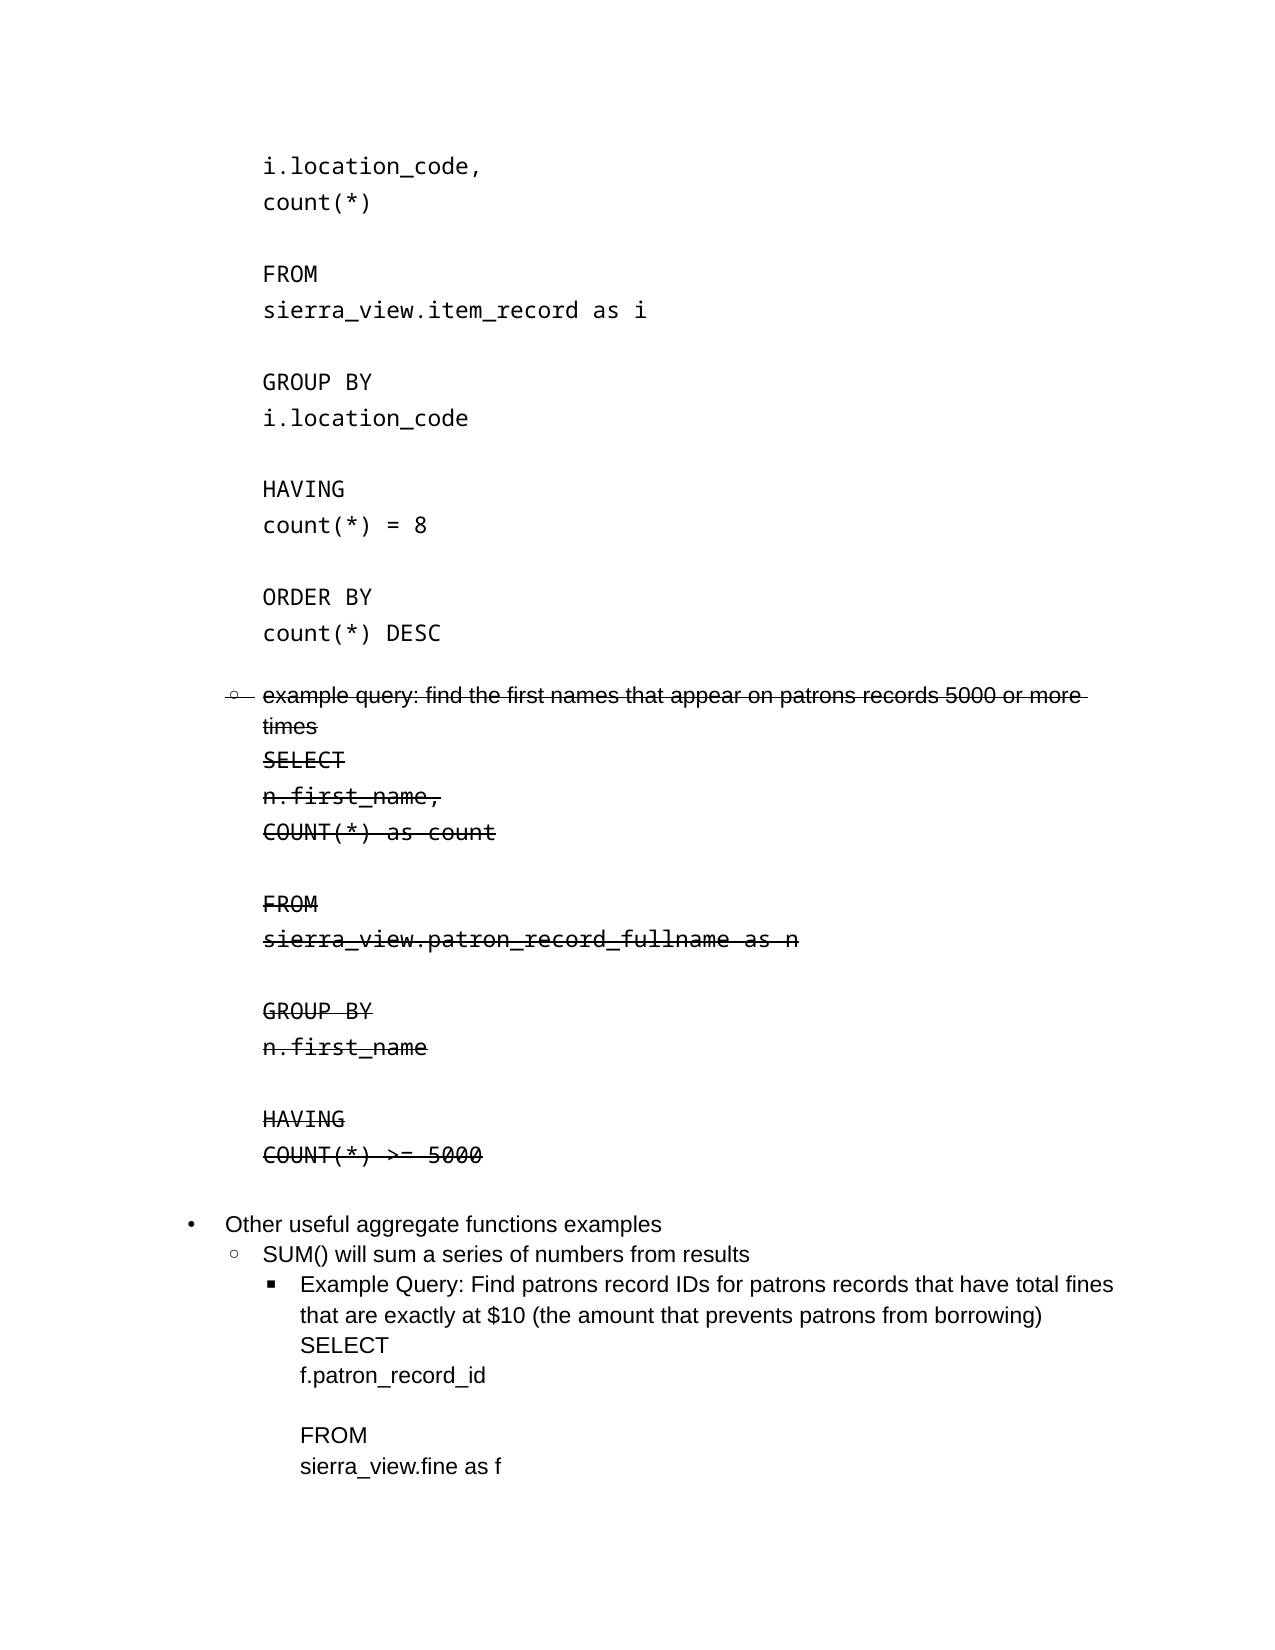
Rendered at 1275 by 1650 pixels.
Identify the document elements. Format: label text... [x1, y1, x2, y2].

list Other useful aggregate functions examples [187, 1211, 1125, 1237]
list GROUP BY [225, 366, 1125, 397]
list Example Query: Find patrons record IDs for patrons records that have total fines that are exactly at $10 (the amount that prevents patrons from borrowing) SELECT [262, 1271, 1125, 1358]
list sierra_view.patron_record_fullname as n [225, 923, 1125, 955]
list FROM [225, 887, 1125, 919]
list example query: find the first names that appear on patrons records 5000 or more times SELECT [225, 682, 1125, 775]
list HAVING [225, 1103, 1125, 1134]
list count(*) DESC [225, 617, 1125, 679]
list COUNT(*) as count [225, 816, 1125, 847]
list sierra_view.item_record as i [225, 294, 1125, 325]
list n.first_name, [225, 780, 1125, 811]
list sierra_view.fine as f [262, 1453, 1125, 1479]
list FROM [262, 1422, 1125, 1449]
list i.location_code [225, 402, 1125, 433]
list f.patron_record_id [262, 1362, 1125, 1388]
list HAVING [225, 473, 1125, 505]
list count(*) = 8 [225, 509, 1125, 541]
list n.first_name [225, 1031, 1125, 1062]
list FROM [225, 258, 1125, 289]
list count(*) [225, 186, 1125, 217]
list COUNT(*) >= 5000 [225, 1139, 1125, 1206]
list GROUP BY [225, 995, 1125, 1027]
list SUM() will sum a series of numbers from results [225, 1241, 1125, 1267]
list i.location_code, [225, 150, 1125, 181]
list ORDER BY [225, 581, 1125, 612]
